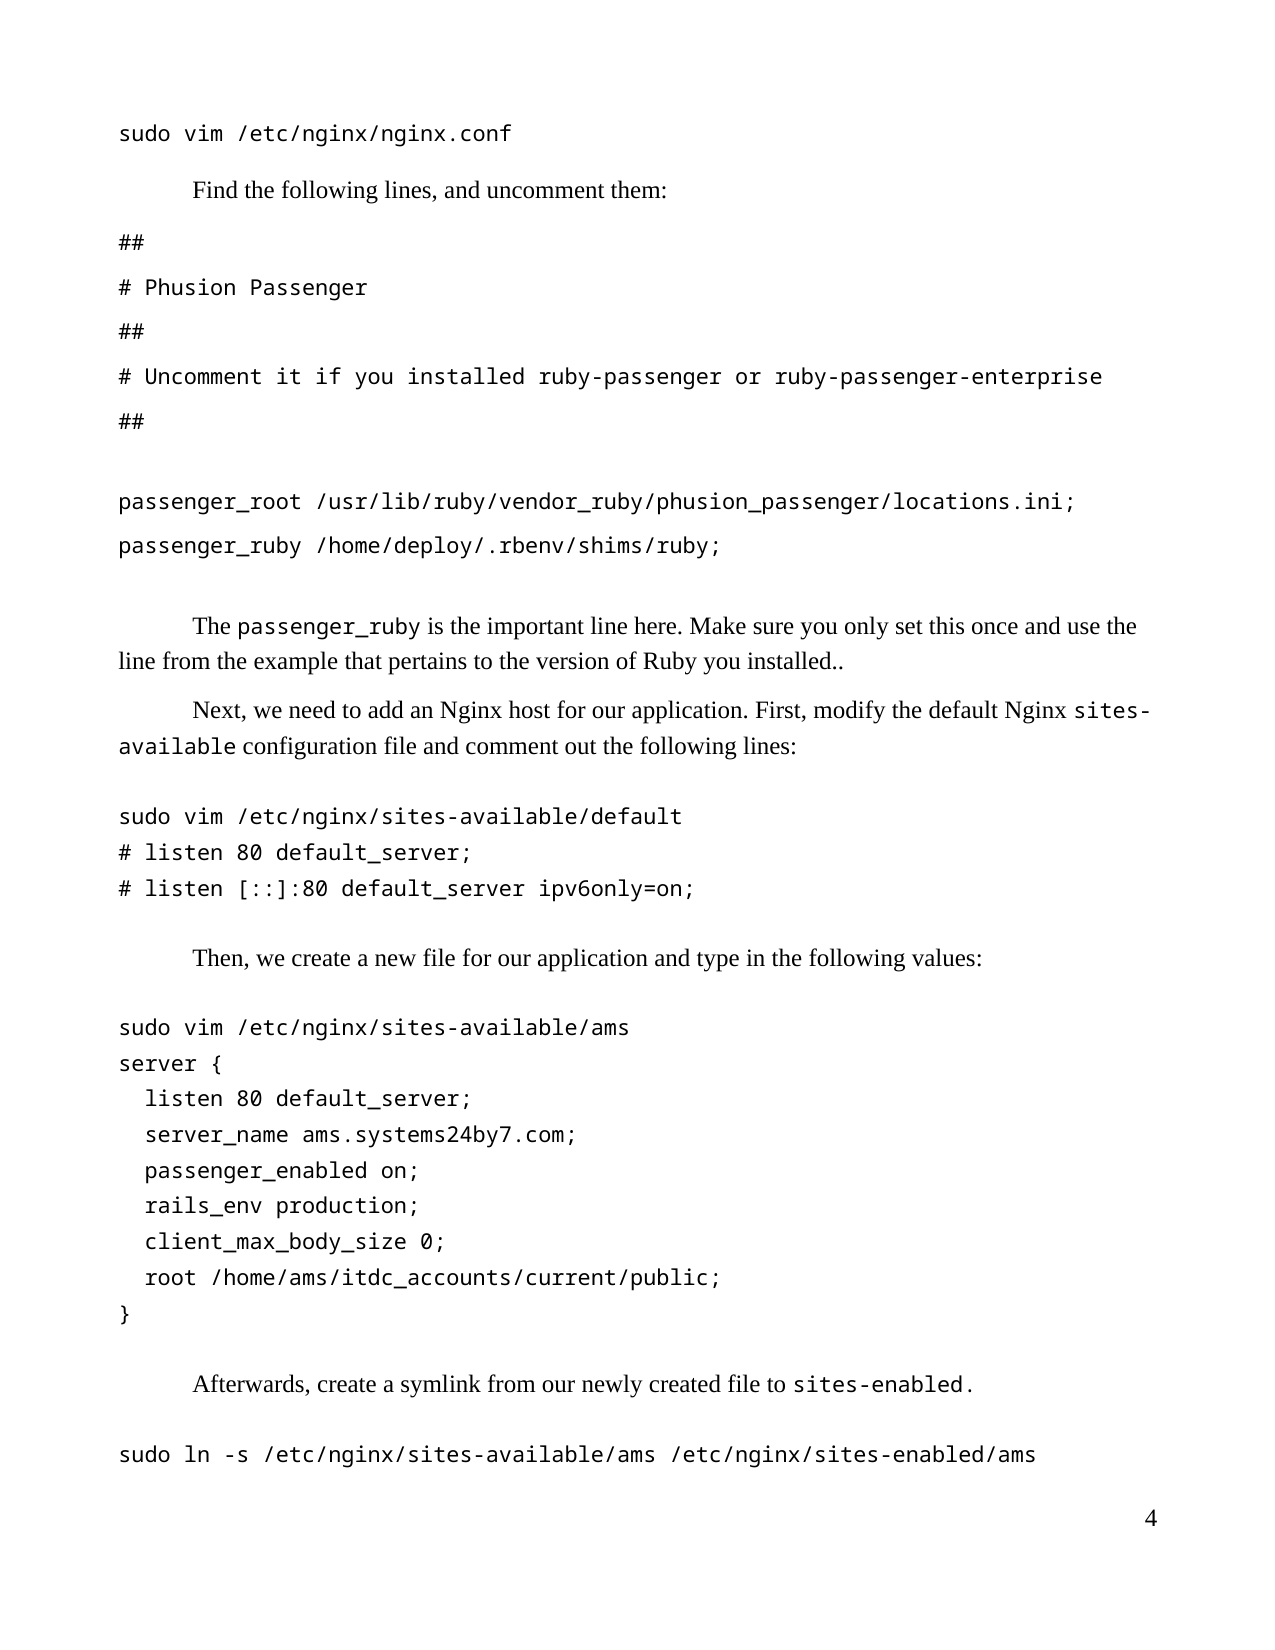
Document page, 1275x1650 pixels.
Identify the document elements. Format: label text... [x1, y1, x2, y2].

text rails_env production; [118, 1190, 1157, 1220]
text Next, we need to add an Nginx host for our application. First, modify the default Nginx sites-available configuration file and comment out the following lines: [118, 695, 1157, 761]
text # listen [::]:80 default_server ipv6only=on; [118, 873, 1157, 902]
text ## [118, 316, 1157, 346]
text server_name ams.systems24by7.com; [118, 1119, 1157, 1149]
text sudo ln -s /etc/nginx/sites-available/ams /etc/nginx/sites-enabled/ams [118, 1439, 1157, 1469]
text root /home/ams/itdc_accounts/current/public; [118, 1262, 1157, 1292]
text server { [118, 1047, 1157, 1077]
text passenger_ruby /home/deploy/.rbenv/shims/ruby; [118, 531, 1157, 560]
text listen 80 default_server; [118, 1083, 1157, 1113]
text # listen 80 default_server; [118, 837, 1157, 867]
text passenger_enabled on; [118, 1155, 1157, 1184]
text ## [118, 227, 1157, 257]
text passenger_root /usr/lib/ruby/vendor_ruby/phusion_passenger/locations.ini; [118, 486, 1157, 516]
text The passenger_ruby is the important line here. Make sure you only set this once and use the line from the example that pertains to the version of Ruby you installed.. [118, 611, 1157, 675]
text ## [118, 406, 1157, 436]
text Afterwards, create a symlink from our newly created file to sites-enabled. [118, 1369, 1157, 1399]
text sudo vim /etc/nginx/nginx.conf [118, 118, 1157, 148]
text Then, we create a new file for our application and type in the following values: [118, 943, 1157, 972]
text } [118, 1298, 1157, 1327]
text # Uncomment it if you installed ruby-passenger or ruby-passenger-enterprise [118, 361, 1157, 391]
text # Phusion Passenger [118, 272, 1157, 301]
text client_max_body_size 0; [118, 1226, 1157, 1256]
text sudo vim /etc/nginx/sites-available/default [118, 801, 1157, 831]
text sudo vim /etc/nginx/sites-available/ams [118, 1012, 1157, 1042]
text Find the following lines, and uncomment them: [118, 172, 1157, 206]
